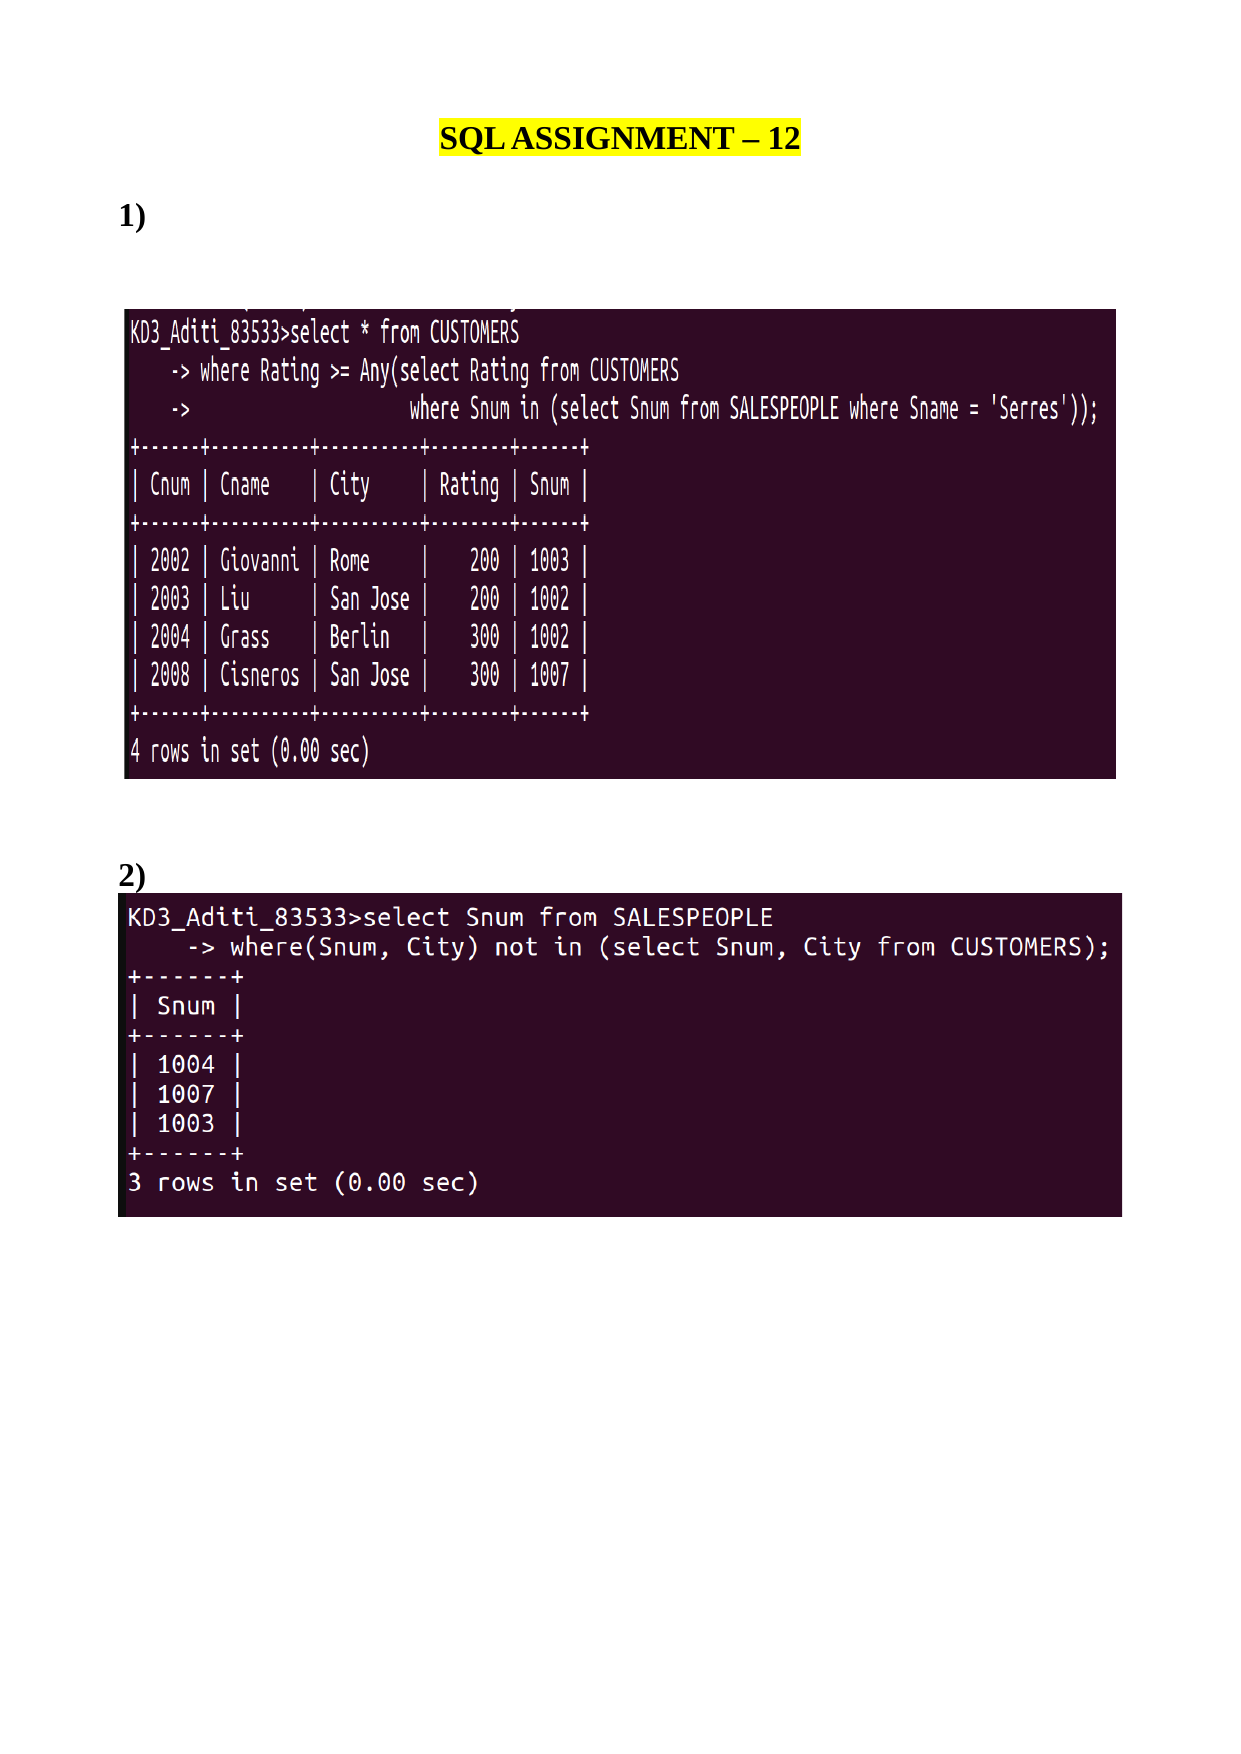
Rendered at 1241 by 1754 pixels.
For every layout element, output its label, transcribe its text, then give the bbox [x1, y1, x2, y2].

picture [124, 309, 1116, 779]
picture [118, 893, 1123, 1217]
text SQL ASSIGNMENT – 12 [118, 118, 1122, 156]
text 2) [118, 855, 1122, 893]
text 1) [118, 195, 1122, 233]
